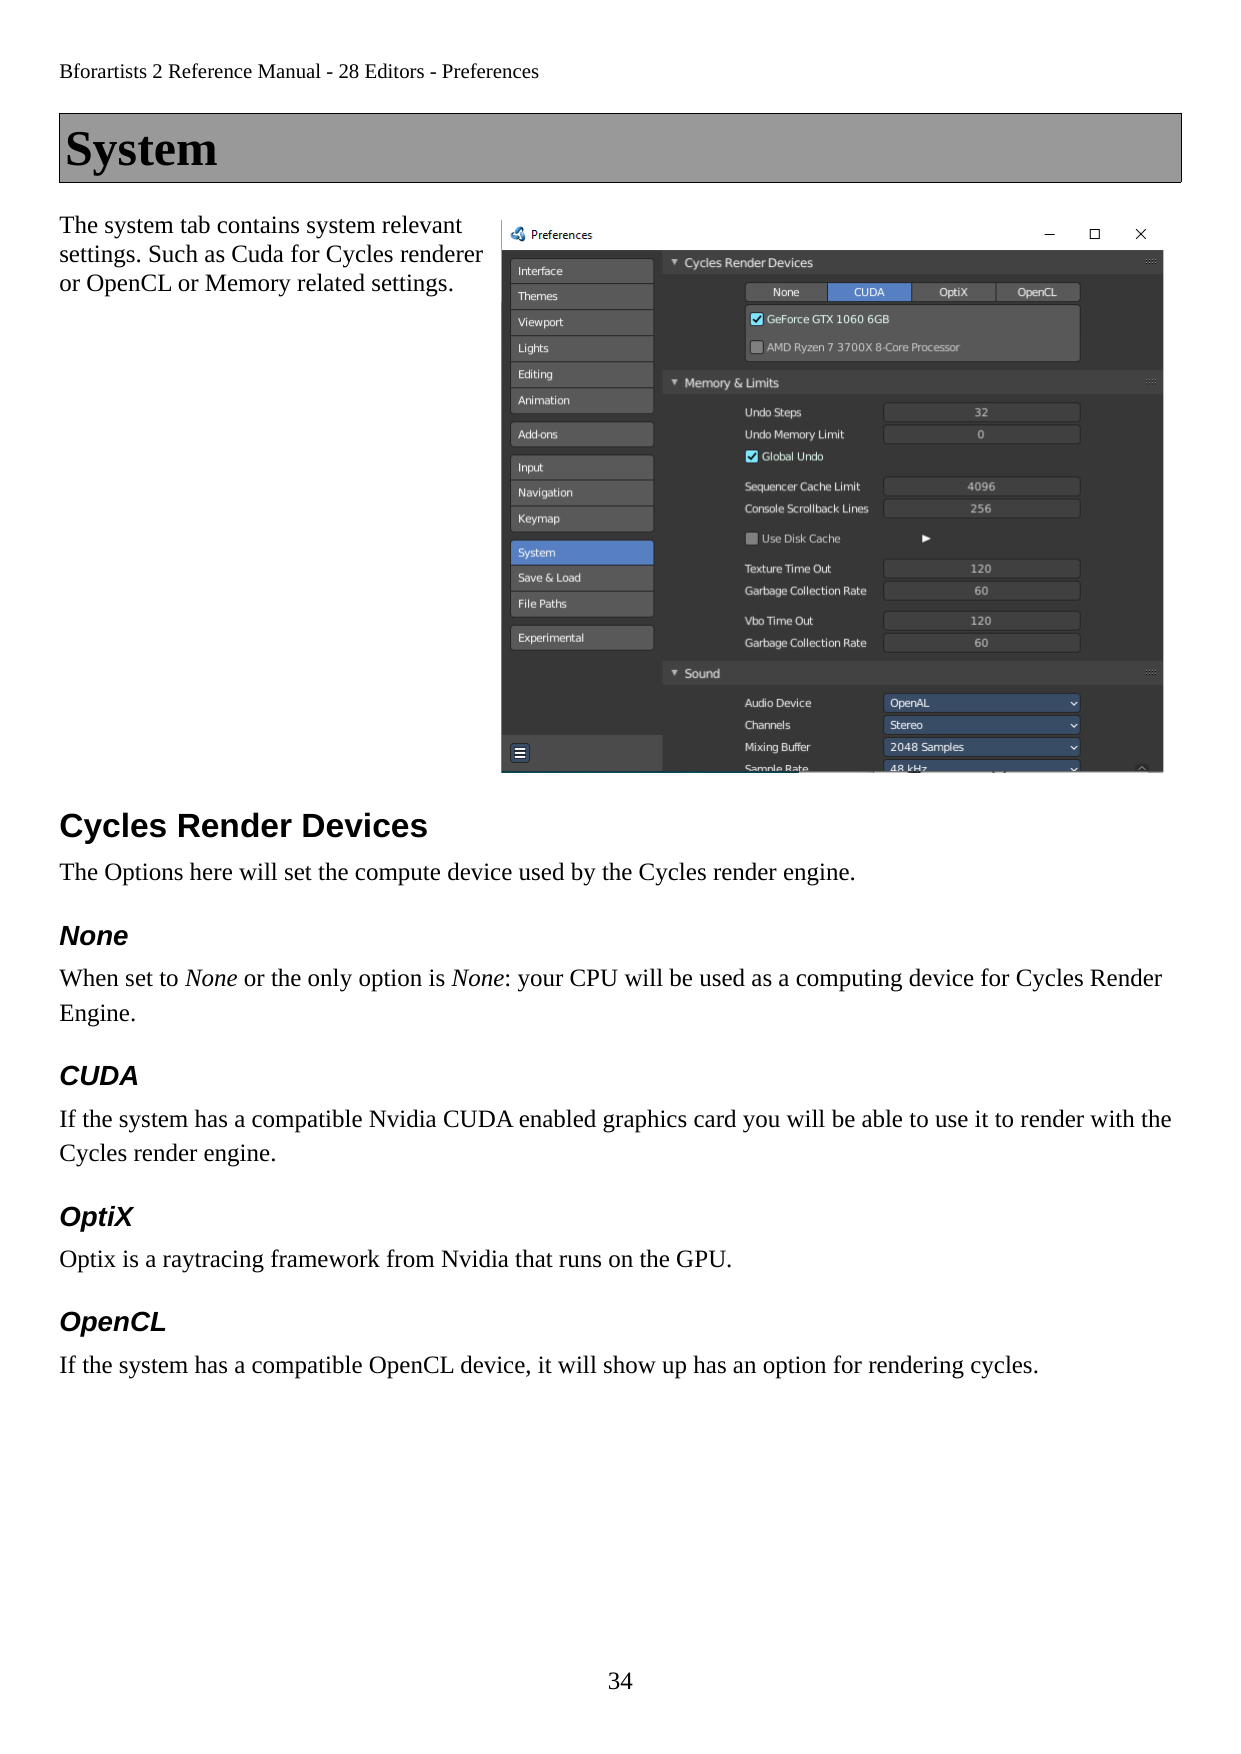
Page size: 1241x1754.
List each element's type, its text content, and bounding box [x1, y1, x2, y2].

subtitle Cycles Render Devices [59, 806, 1181, 845]
text If the system has a compatible OpenCL device, it will show up has an option for rendering cycles. [59, 1350, 1181, 1379]
text The system tab contains system relevant settings. Such as Cuda for Cycles renderer or OpenCL or Memory related settings. [59, 211, 1181, 297]
subtitle OptiX [59, 1200, 1181, 1232]
subtitle OpenCL [59, 1306, 1181, 1338]
table_header System [60, 114, 1181, 182]
subtitle CUDA [59, 1059, 1181, 1091]
text If the system has a compatible Nvidia CUDA enabled graphics card you will be able to use it to render with the Cycles render engine. [59, 1104, 1181, 1167]
text The Options here will set the compute device used by the Cycles render engine. [59, 857, 1181, 886]
picture [501, 220, 1164, 773]
text Optix is a raytracing framework from Nvidia that runs on the GPU. [59, 1244, 1181, 1273]
text When set to None or the only option is None: your CPU will be used as a computing device for Cycles Render Engine. [59, 963, 1181, 1027]
subtitle None [59, 919, 1181, 951]
